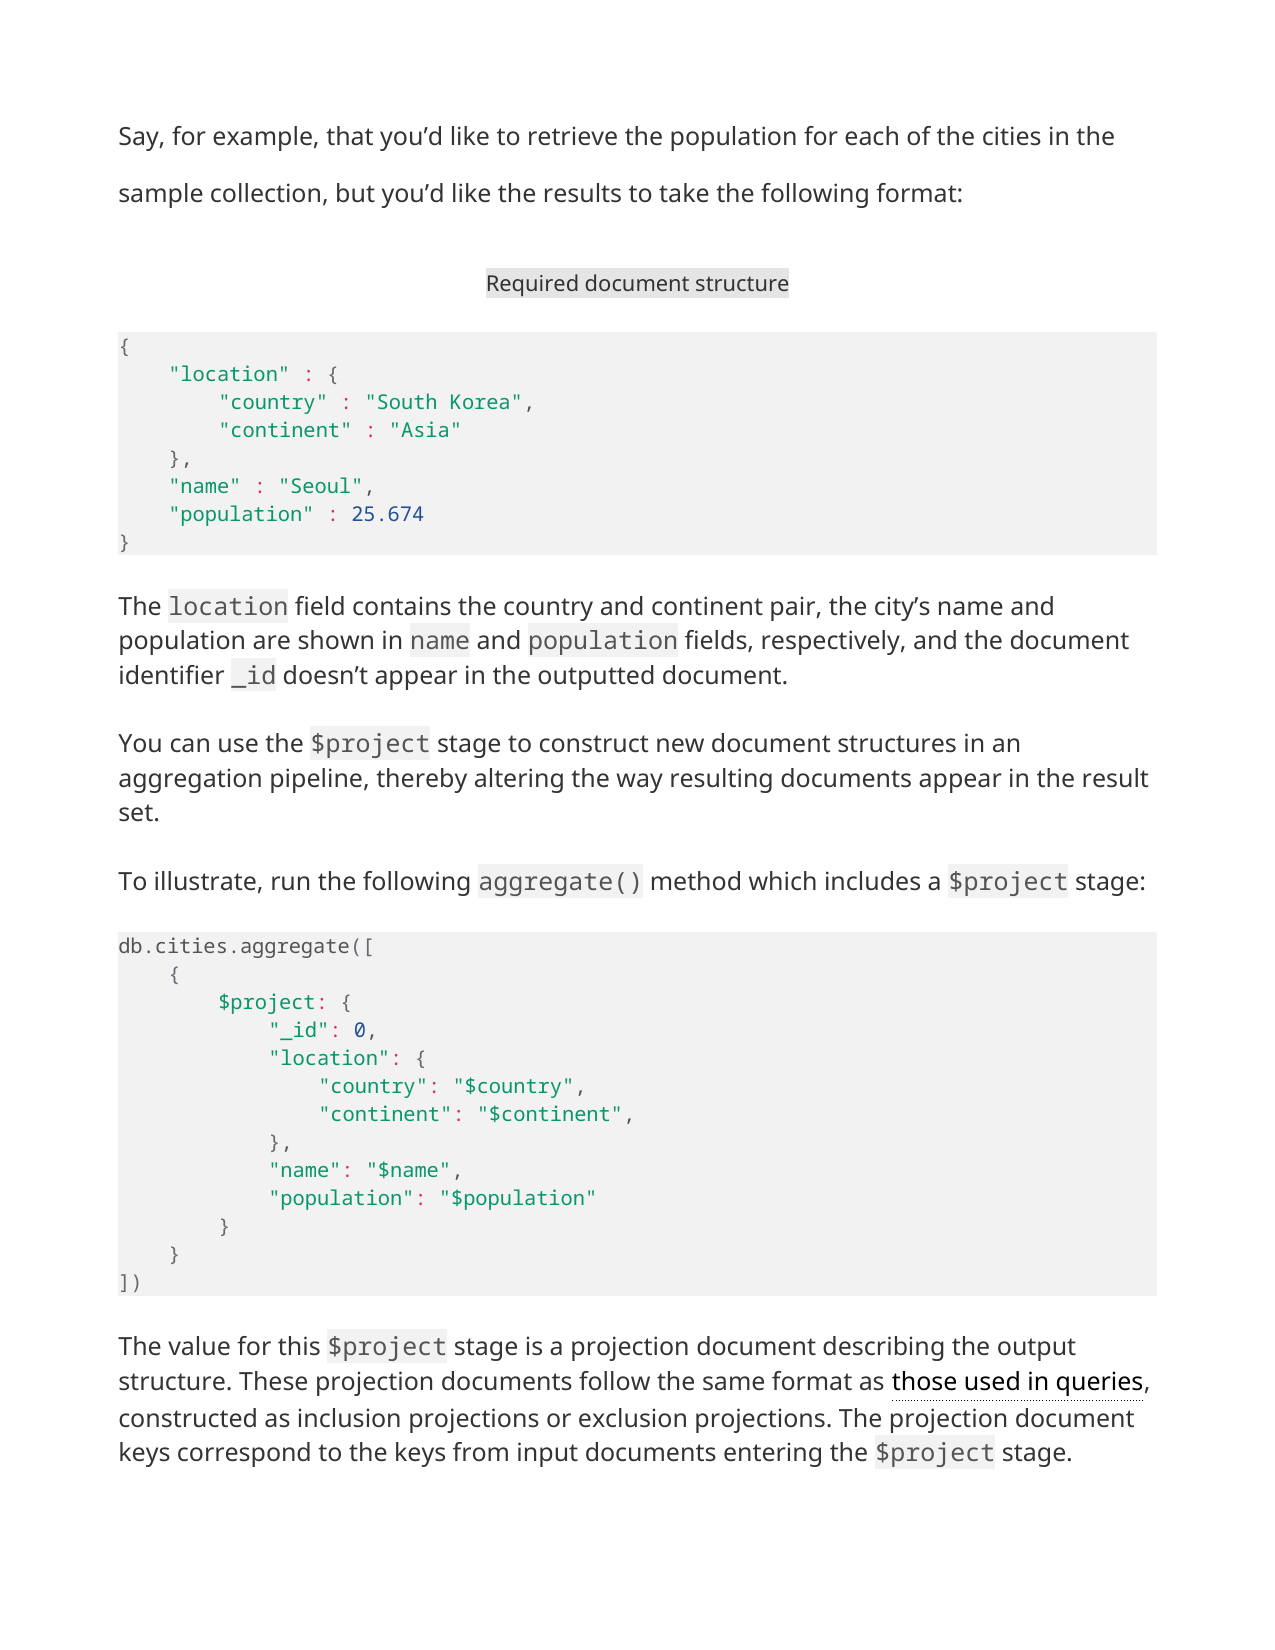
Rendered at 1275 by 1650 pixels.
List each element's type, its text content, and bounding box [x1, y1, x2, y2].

text Say, for example, that you’d like to retrieve the population for each of the cities in the sample collection, but you’d like the results to take the following format: [118, 118, 1157, 210]
text "_id": 0, [118, 1016, 1157, 1044]
text "population": "$population" [118, 1184, 1157, 1212]
text "continent": "$continent", [118, 1100, 1157, 1128]
text } [118, 1212, 1157, 1240]
text "population" : 25.674 [118, 499, 1157, 528]
text The location field contains the country and continent pair, the city’s name and population are shown in name and population fields, respectively, and the document identifier _id doesn’t appear in the outputted document. [118, 588, 1157, 691]
text You can use the $project stage to construct new document structures in an aggregation pipeline, thereby altering the way resulting documents appear in the result set. [118, 726, 1157, 829]
text $project: { [118, 988, 1157, 1016]
text }, [118, 443, 1157, 472]
text Required document structure [118, 268, 1157, 298]
text "country" : "South Korea", [118, 387, 1157, 416]
text db.cities.aggregate([ [118, 932, 1157, 960]
text } [118, 1240, 1157, 1268]
text ]) [118, 1268, 1157, 1296]
text { [118, 960, 1157, 988]
text }, [118, 1128, 1157, 1156]
text "location": { [118, 1044, 1157, 1072]
text "location" : { [118, 359, 1157, 387]
text "continent" : "Asia" [118, 416, 1157, 443]
text { [118, 332, 1157, 359]
text } [118, 528, 1157, 555]
text To illustrate, run the following aggregate() method which includes a $project stage: [118, 863, 1157, 898]
text The value for this $project stage is a projection document describing the output structure. These projection documents follow the same format as those used in queries, constructed as inclusion projections or exclusion projections. The projection document keys correspond to the keys from input documents entering the $project stage. [118, 1329, 1157, 1469]
text "country": "$country", [118, 1072, 1157, 1100]
text "name" : "Seoul", [118, 472, 1157, 499]
text "name": "$name", [118, 1156, 1157, 1184]
